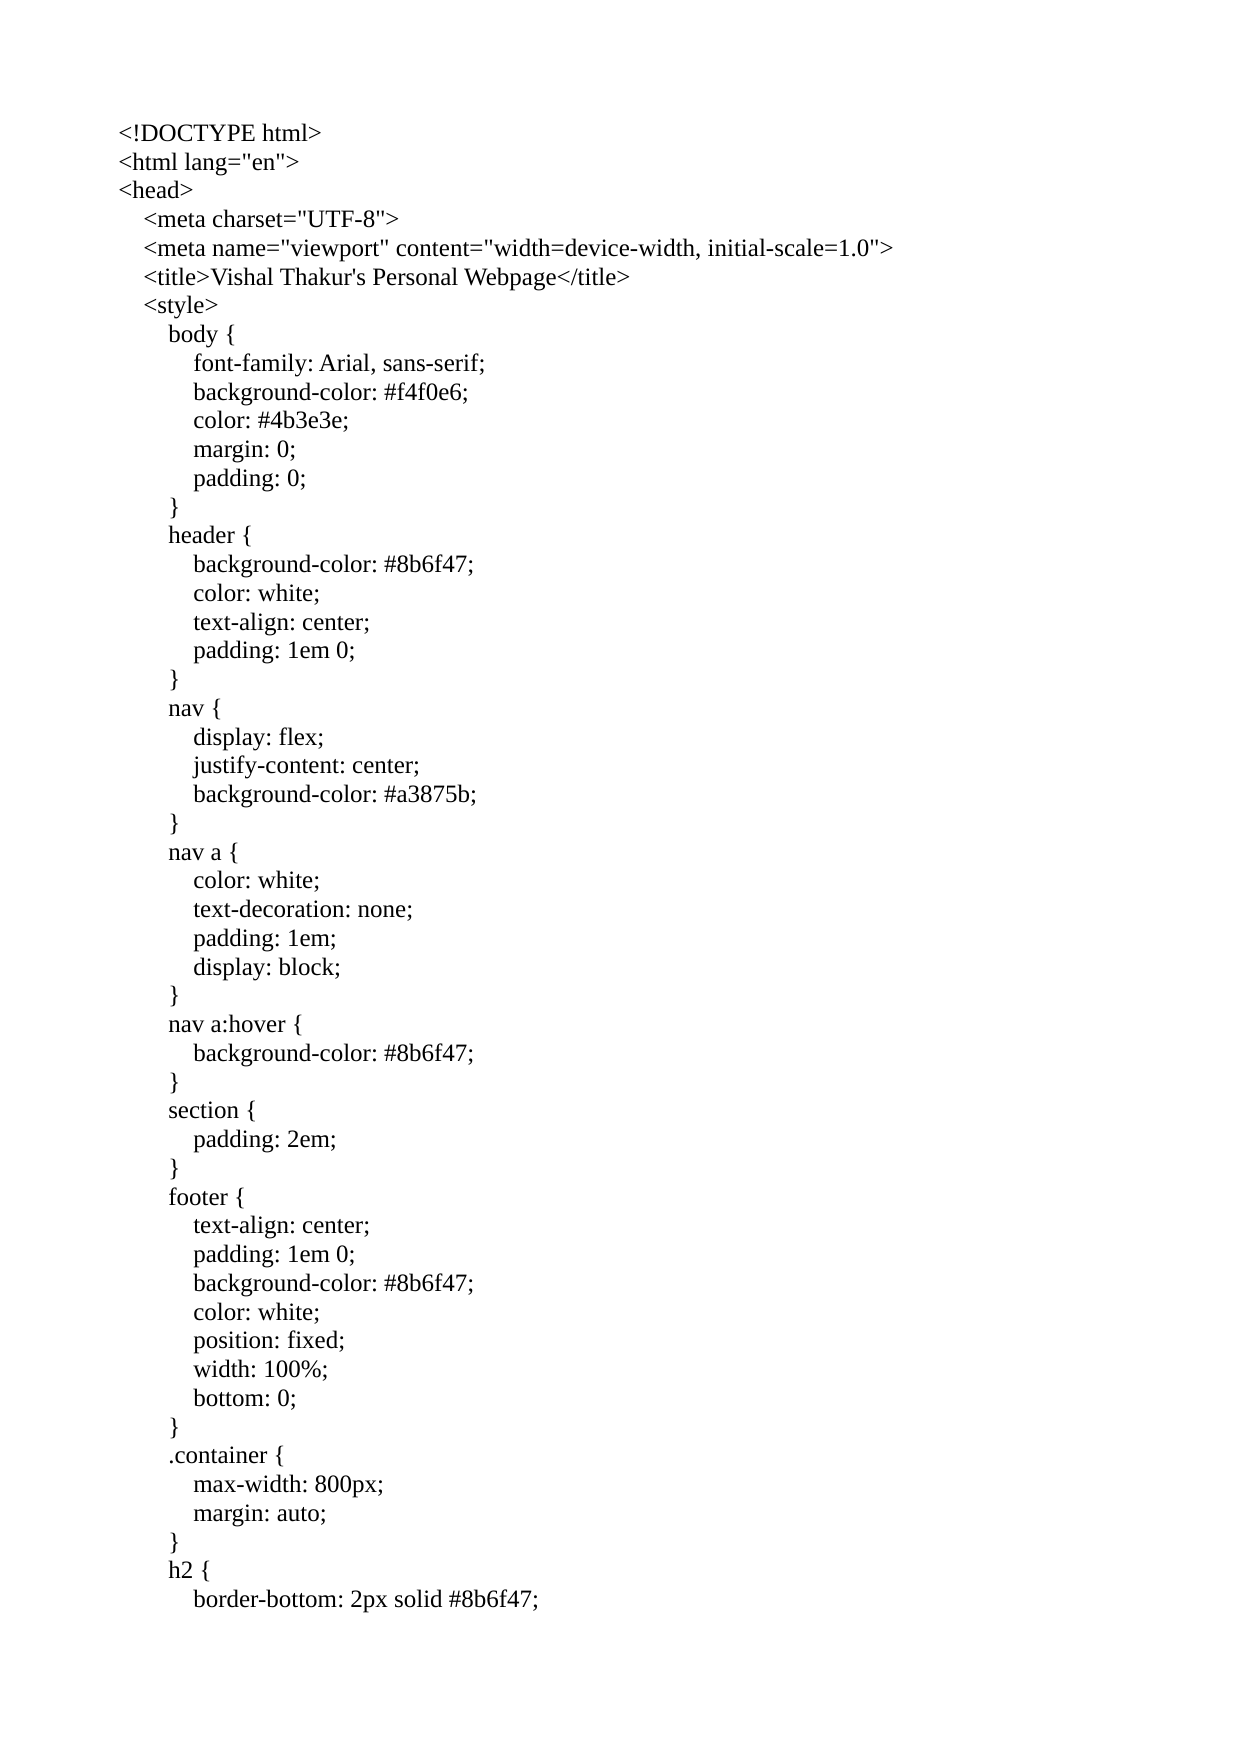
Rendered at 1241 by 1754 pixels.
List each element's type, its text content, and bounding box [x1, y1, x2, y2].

text nav a { [118, 837, 1122, 866]
text } [118, 808, 1122, 837]
text padding: 0; [118, 463, 1122, 492]
text <!DOCTYPE html> [118, 118, 1122, 147]
text position: fixed; [118, 1326, 1122, 1354]
text display: block; [118, 952, 1122, 981]
text } [118, 664, 1122, 693]
text text-align: center; [118, 1211, 1122, 1239]
text padding: 1em; [118, 923, 1122, 952]
text <head> [118, 176, 1122, 204]
text background-color: #a3875b; [118, 779, 1122, 808]
text color: #4b3e3e; [118, 406, 1122, 434]
text nav a:hover { [118, 1009, 1122, 1038]
text footer { [118, 1182, 1122, 1211]
text display: flex; [118, 722, 1122, 751]
text justify-content: center; [118, 751, 1122, 779]
text color: white; [118, 1297, 1122, 1326]
text header { [118, 521, 1122, 549]
text bottom: 0; [118, 1383, 1122, 1412]
text <title>Vishal Thakur's Personal Webpage</title> [118, 262, 1122, 291]
text h2 { [118, 1556, 1122, 1584]
text <meta charset="UTF-8"> [118, 204, 1122, 233]
text body { [118, 319, 1122, 348]
text text-decoration: none; [118, 894, 1122, 923]
text } [118, 492, 1122, 521]
text background-color: #f4f0e6; [118, 377, 1122, 406]
text font-family: Arial, sans-serif; [118, 348, 1122, 377]
text width: 100%; [118, 1354, 1122, 1383]
text background-color: #8b6f47; [118, 1268, 1122, 1297]
text } [118, 1067, 1122, 1096]
text } [118, 1527, 1122, 1556]
text .container { [118, 1441, 1122, 1469]
text <meta name="viewport" content="width=device-width, initial-scale=1.0"> [118, 233, 1122, 262]
text } [118, 1153, 1122, 1182]
text background-color: #8b6f47; [118, 549, 1122, 578]
text section { [118, 1096, 1122, 1124]
text text-align: center; [118, 607, 1122, 636]
text max-width: 800px; [118, 1469, 1122, 1498]
text color: white; [118, 866, 1122, 894]
text margin: auto; [118, 1498, 1122, 1527]
text border-bottom: 2px solid #8b6f47; [118, 1584, 1122, 1613]
text <style> [118, 291, 1122, 319]
text nav { [118, 693, 1122, 722]
text color: white; [118, 578, 1122, 607]
text } [118, 981, 1122, 1009]
text padding: 2em; [118, 1124, 1122, 1153]
text margin: 0; [118, 434, 1122, 463]
text <html lang="en"> [118, 147, 1122, 176]
text } [118, 1412, 1122, 1441]
text padding: 1em 0; [118, 636, 1122, 664]
text background-color: #8b6f47; [118, 1038, 1122, 1067]
text padding: 1em 0; [118, 1239, 1122, 1268]
